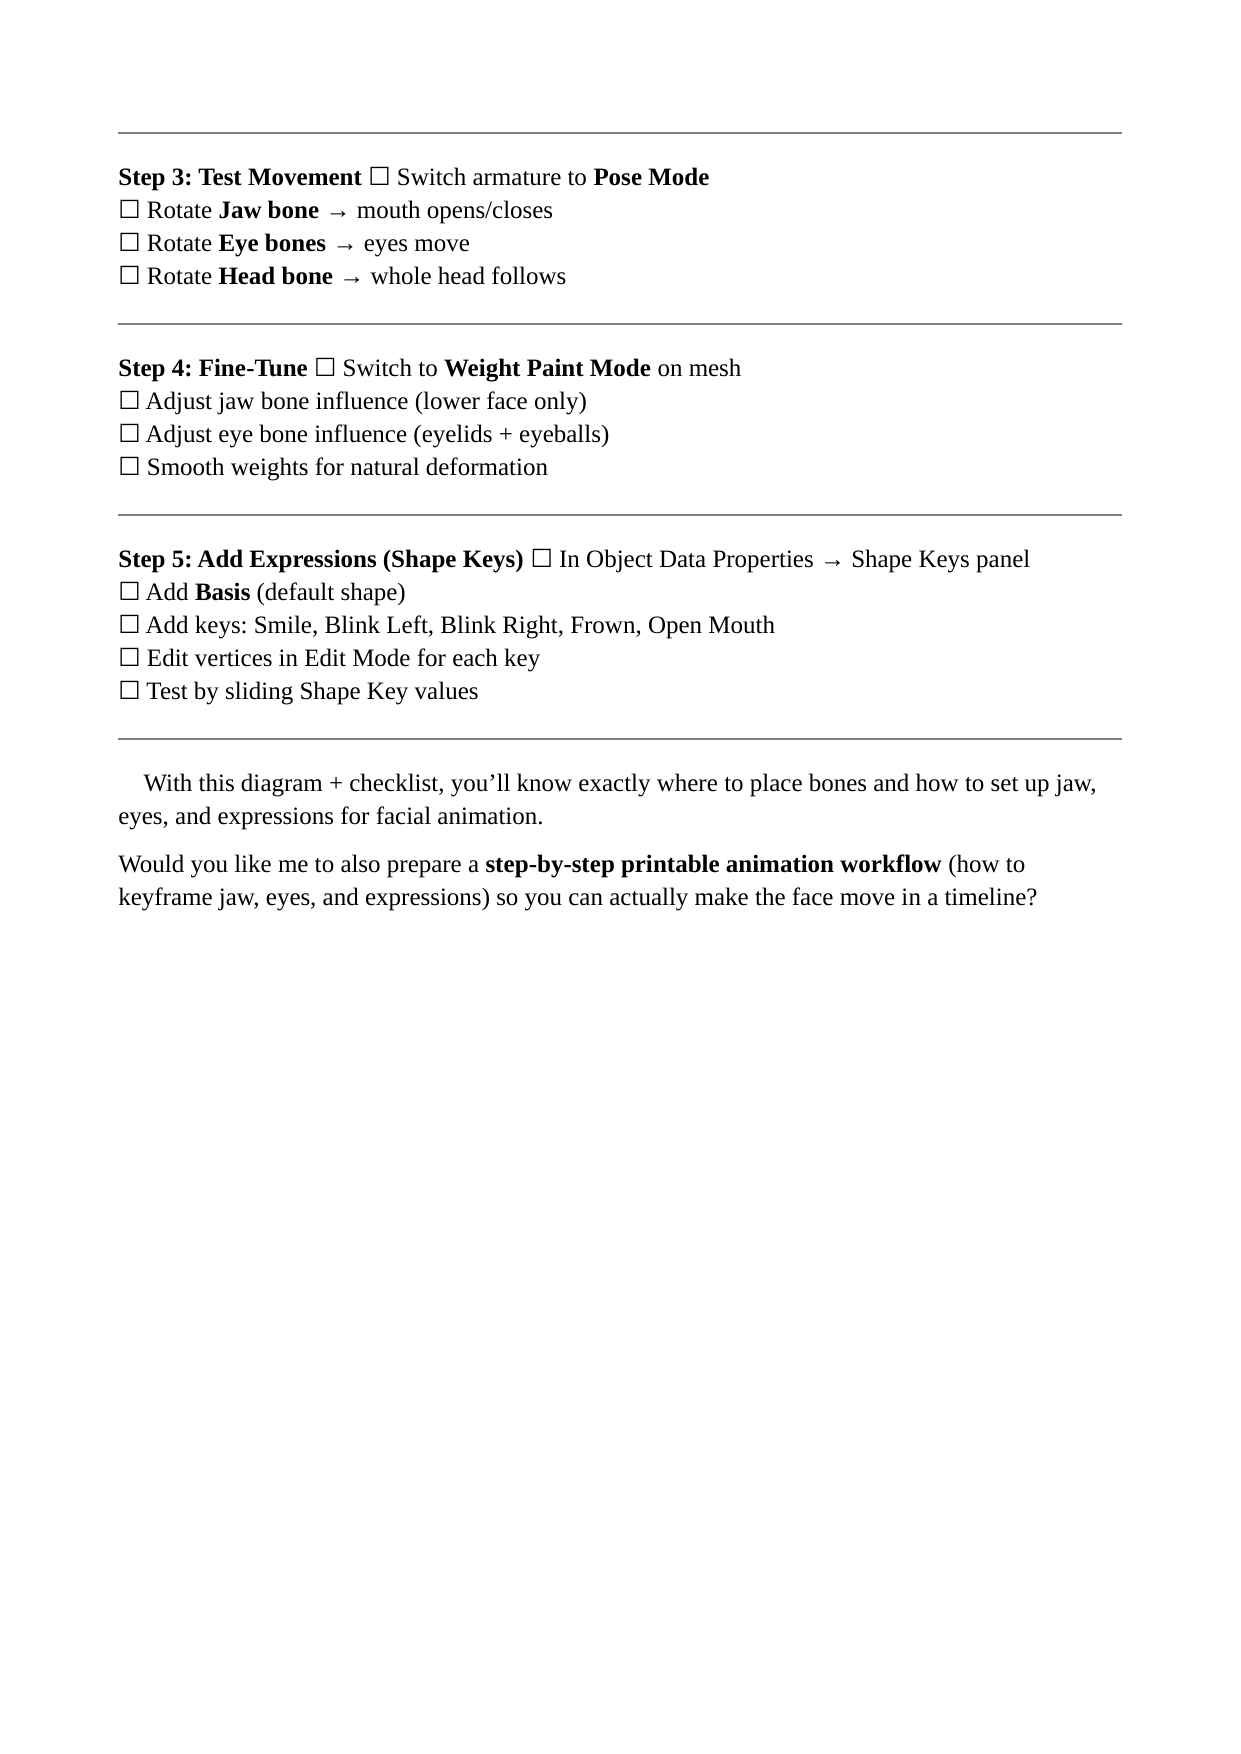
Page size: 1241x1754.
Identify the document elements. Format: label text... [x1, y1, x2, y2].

text Step 5: Add Expressions (Shape Keys) ☐ In Object Data Properties → Shape Keys panel ☐ Add Basis (default shape) ☐ Add keys: Smile, Blink Left, Blink Right, Frown, Open Mouth ☐ Edit vertices in Edit Mode for each key ☐ Test by sliding Shape Key values [118, 544, 1122, 705]
text Step 3: Test Movement ☐ Switch armature to Pose Mode ☐ Rotate Jaw bone → mouth opens/closes ☐ Rotate Eye bones → eyes move ☐ Rotate Head bone → whole head follows [118, 162, 1122, 290]
text ✅ With this diagram + checklist, you’ll know exactly where to place bones and how to set up jaw, eyes, and expressions for facial animation. [118, 768, 1122, 830]
text Step 4: Fine‑Tune ☐ Switch to Weight Paint Mode on mesh ☐ Adjust jaw bone influence (lower face only) ☐ Adjust eye bone influence (eyelids + eyeballs) ☐ Smooth weights for natural deformation [118, 353, 1122, 481]
text Would you like me to also prepare a step‑by‑step printable animation workflow (how to keyframe jaw, eyes, and expressions) so you can actually make the face move in a timeline? [118, 849, 1122, 911]
